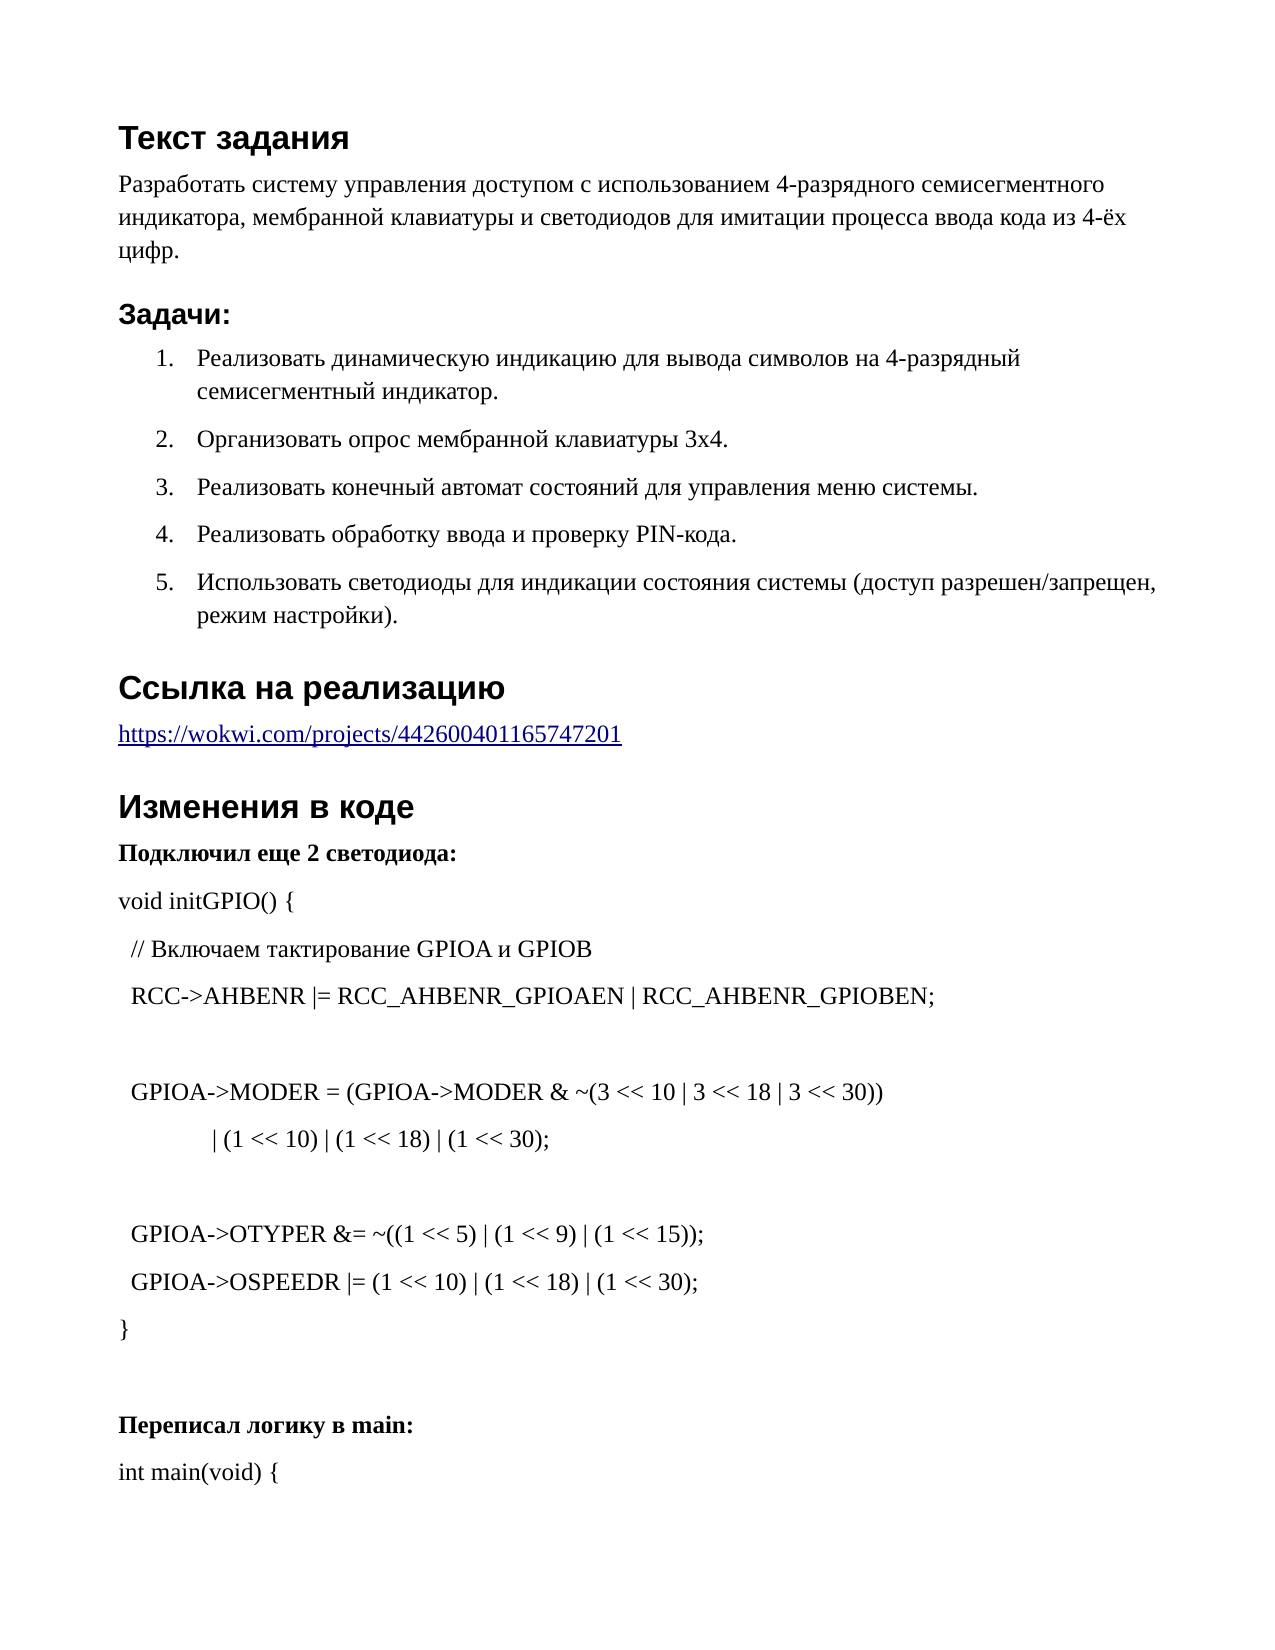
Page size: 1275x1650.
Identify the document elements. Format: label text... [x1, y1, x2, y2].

text https://wokwi.com/projects/442600401165747201 [118, 719, 1157, 748]
text int main(void) { [118, 1457, 1157, 1486]
list Реализовать динамическую индикацию для вывода символов на 4-разрядный семисегментный индикатор. [155, 343, 1157, 405]
list Реализовать конечный автомат состояний для управления меню системы. [155, 472, 1157, 500]
text GPIOA->OSPEEDR |= (1 << 10) | (1 << 18) | (1 << 30); [118, 1267, 1157, 1296]
list Использовать светодиоды для индикации состояния системы (доступ разрешен/запрещен, режим настройки). [155, 567, 1157, 628]
list Реализовать обработку ввода и проверку PIN-кода. [155, 519, 1157, 548]
subtitle Изменения в коде [118, 788, 1157, 826]
text GPIOA->MODER = (GPIOA->MODER & ~(3 << 10 | 3 << 18 | 3 << 30)) [118, 1077, 1157, 1105]
subtitle Ссылка на реализацию [118, 668, 1157, 707]
subtitle Текст задания [118, 118, 1157, 157]
text void initGPIO() { [118, 886, 1157, 915]
text GPIOA->OTYPER &= ~((1 << 5) | (1 << 9) | (1 << 15)); [118, 1219, 1157, 1248]
subtitle Задачи: [118, 297, 1157, 331]
text | (1 << 10) | (1 << 18) | (1 << 30); [118, 1124, 1157, 1153]
text // Включаем тактирование GPIOA и GPIOB [118, 934, 1157, 962]
text Подключил еще 2 светодиода: [118, 838, 1157, 867]
text RCC->AHBENR |= RCC_AHBENR_GPIOAEN | RCC_AHBENR_GPIOBEN; [118, 981, 1157, 1010]
text Переписал логику в main: [118, 1410, 1157, 1438]
text Разработать систему управления доступом с использованием 4-разрядного семисегментного индикатора, мембранной клавиатуры и светодиодов для имитации процесса ввода кода из 4-ёх цифр. [118, 169, 1157, 264]
text } [118, 1314, 1157, 1343]
list Организовать опрос мембранной клавиатуры 3x4. [155, 424, 1157, 453]
